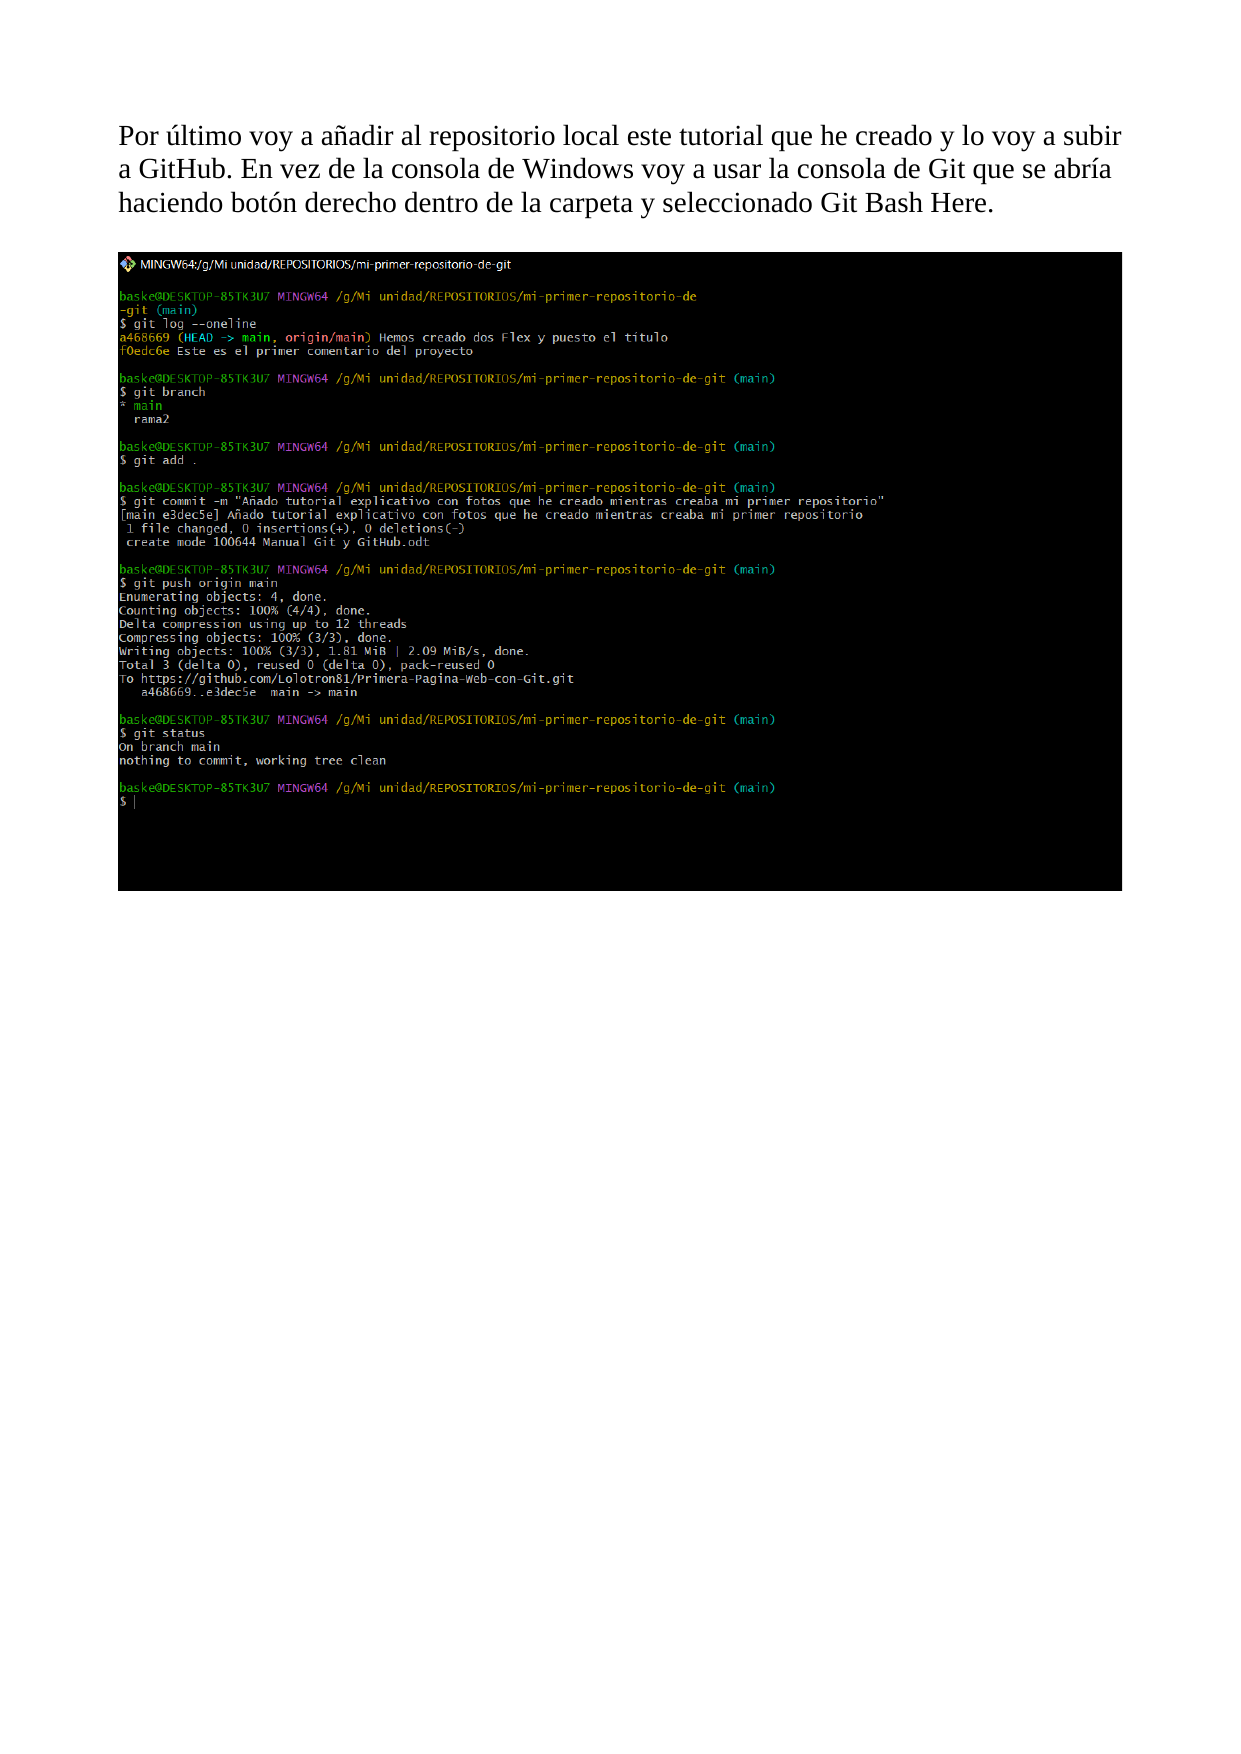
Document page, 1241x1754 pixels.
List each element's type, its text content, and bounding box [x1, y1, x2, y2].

picture [118, 252, 1123, 891]
text Por último voy a añadir al repositorio local este tutorial que he creado y lo voy a subir a GitHub. En vez de la consola de Windows voy a usar la consola de Git que se abría haciendo botón derecho dentro de la carpeta y seleccionado Git Bash Here. [118, 118, 1122, 219]
